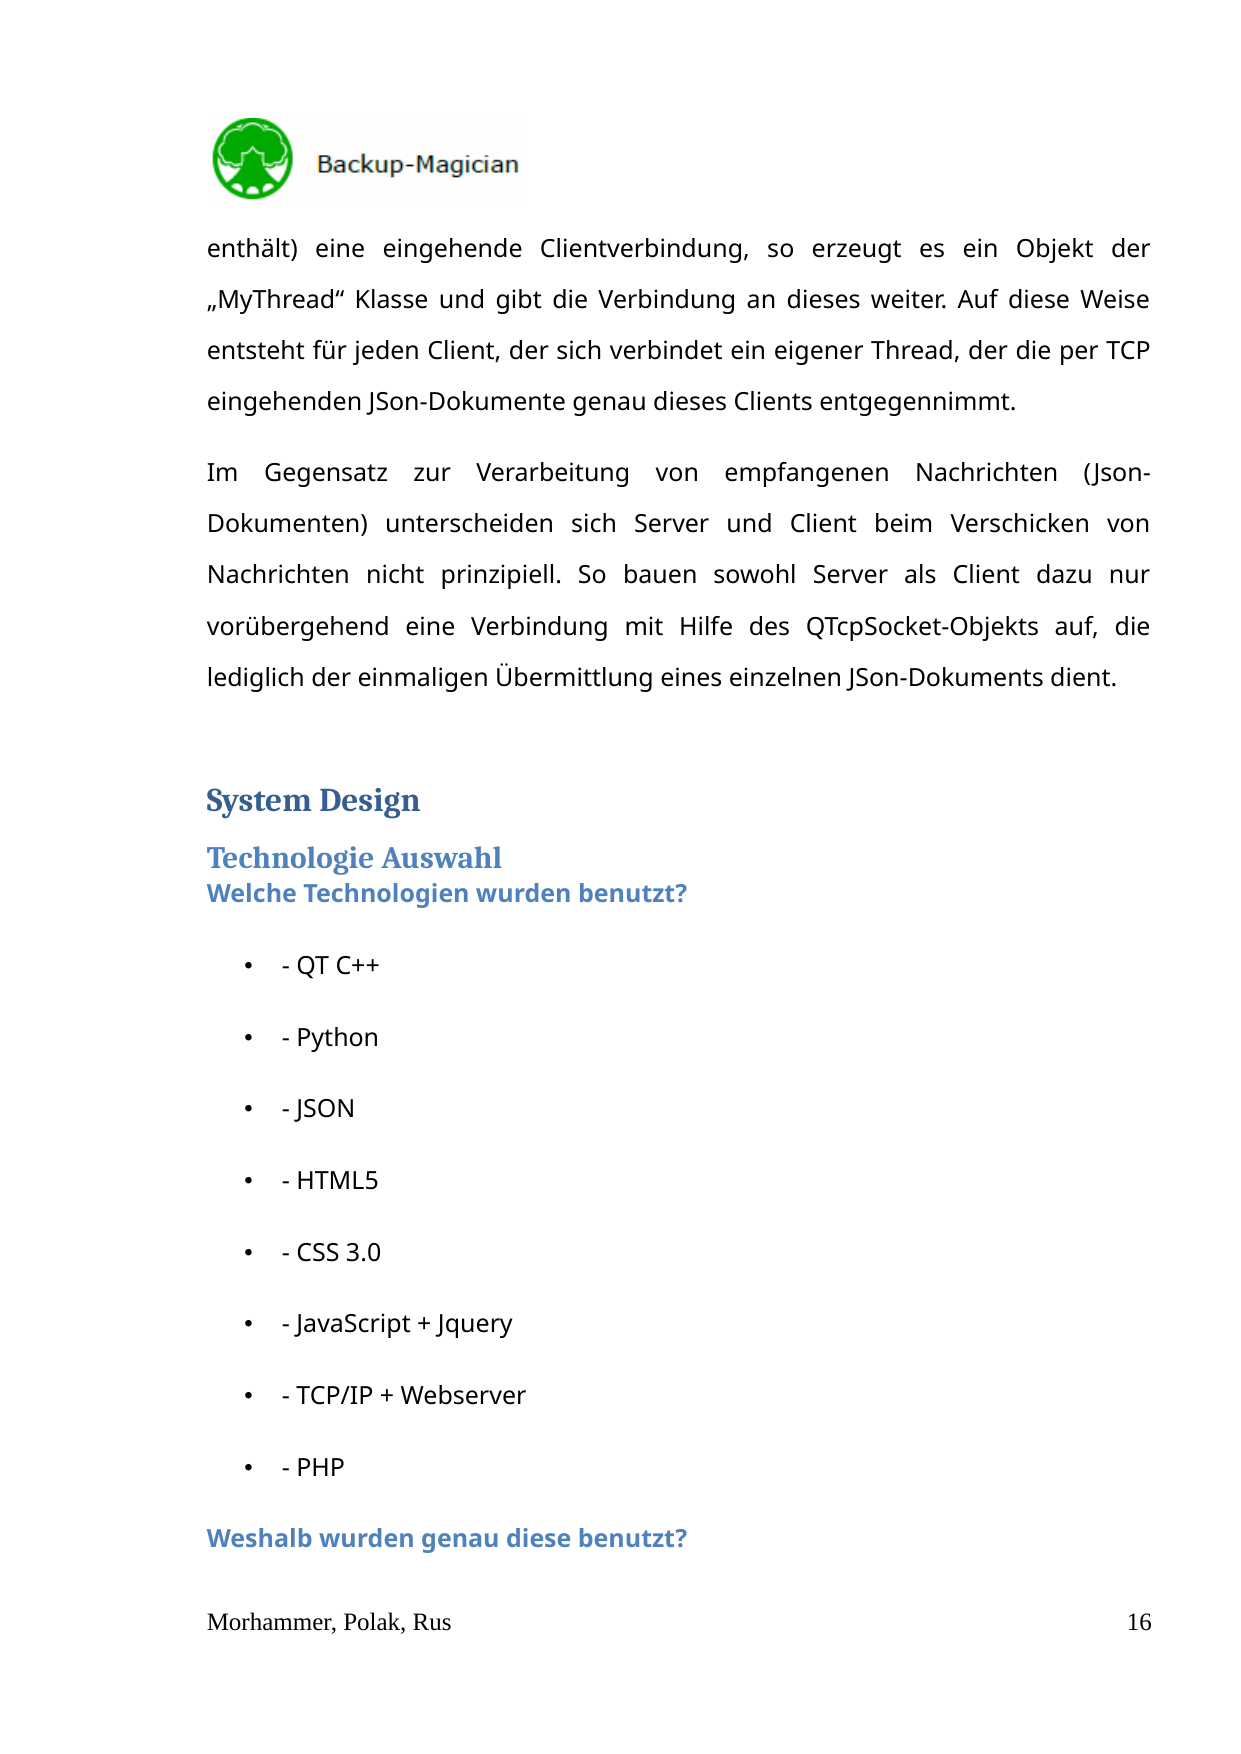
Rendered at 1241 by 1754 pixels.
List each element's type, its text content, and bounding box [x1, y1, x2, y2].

text Im Gegensatz zur Verarbeitung von empfangenen Nachrichten (Json-Dokumenten) unterscheiden sich Server und Client beim Verschicken von Nachrichten nicht prinzipiell. So bauen sowohl Server als Client dazu nur vorübergehend eine Verbindung mit Hilfe des QTcpSocket-Objekts auf, die lediglich der einmaligen Übermittlung eines einzelnen JSon-Dokuments dient. [207, 455, 1152, 693]
list - TCP/IP + Webserver [244, 1378, 1152, 1412]
list - JavaScript + Jquery [244, 1306, 1152, 1340]
text enthält) eine eingehende Clientverbindung, so erzeugt es ein Objekt der „MyThread“ Klasse und gibt die Verbindung an dieses weiter. Auf diese Weise entsteht für jeden Client, der sich verbindet ein eigener Thread, der die per TCP eingehenden JSon-Dokumente genau dieses Clients entgegennimmt. [207, 230, 1152, 417]
list - Python [244, 1019, 1152, 1053]
subtitle System Design [207, 781, 1152, 819]
text Welche Technologien wurden benutzt? [207, 876, 1152, 910]
list - CSS 3.0 [244, 1234, 1152, 1268]
list - QT C++ [244, 948, 1152, 982]
list - HTML5 [244, 1163, 1152, 1197]
text Weshalb wurden genau diese benutzt? [207, 1521, 1152, 1555]
list - JSON [244, 1091, 1152, 1125]
list - PHP [244, 1449, 1152, 1483]
subtitle Technologie Auswahl [207, 840, 1152, 876]
picture [210, 118, 523, 201]
